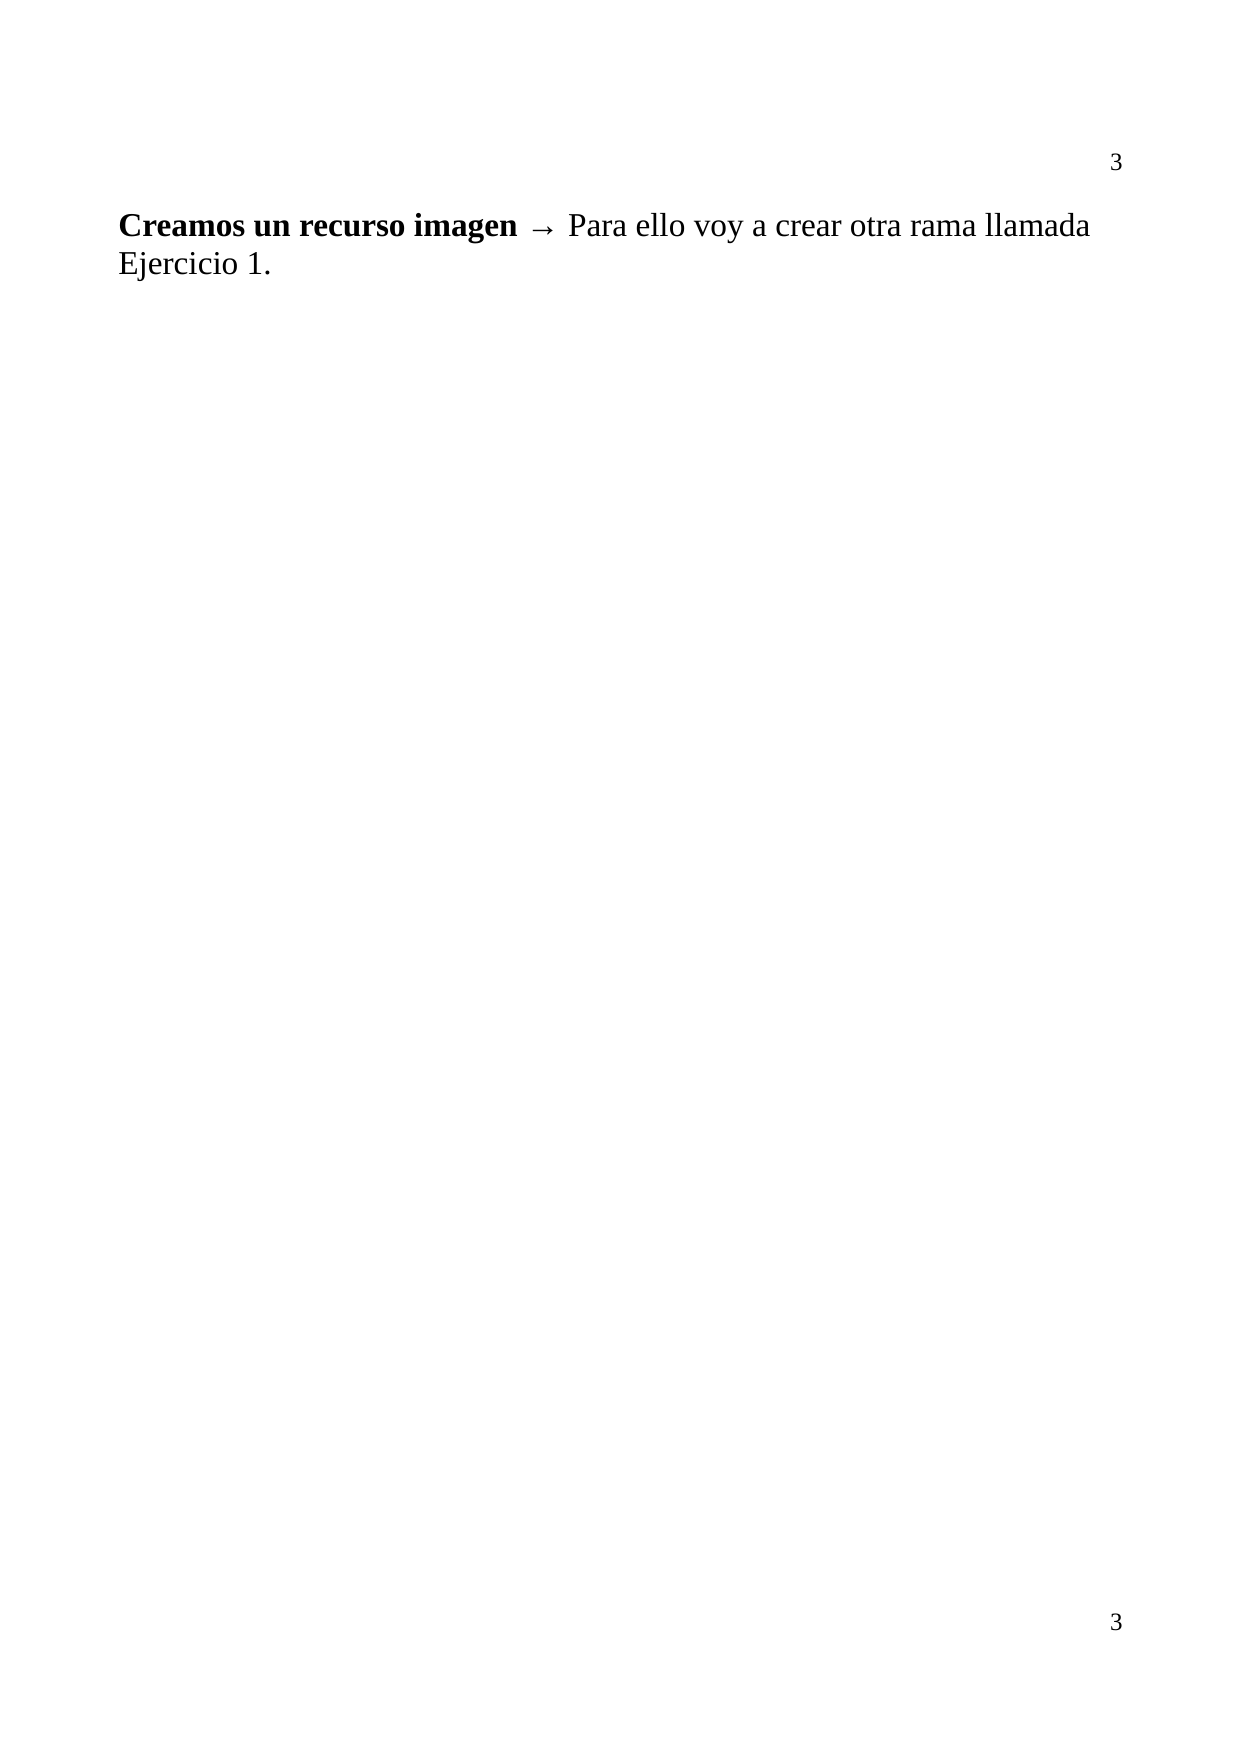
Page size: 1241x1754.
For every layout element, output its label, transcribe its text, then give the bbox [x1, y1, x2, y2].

text Creamos un recurso imagen → Para ello voy a crear otra rama llamada Ejercicio 1. [118, 205, 1122, 282]
